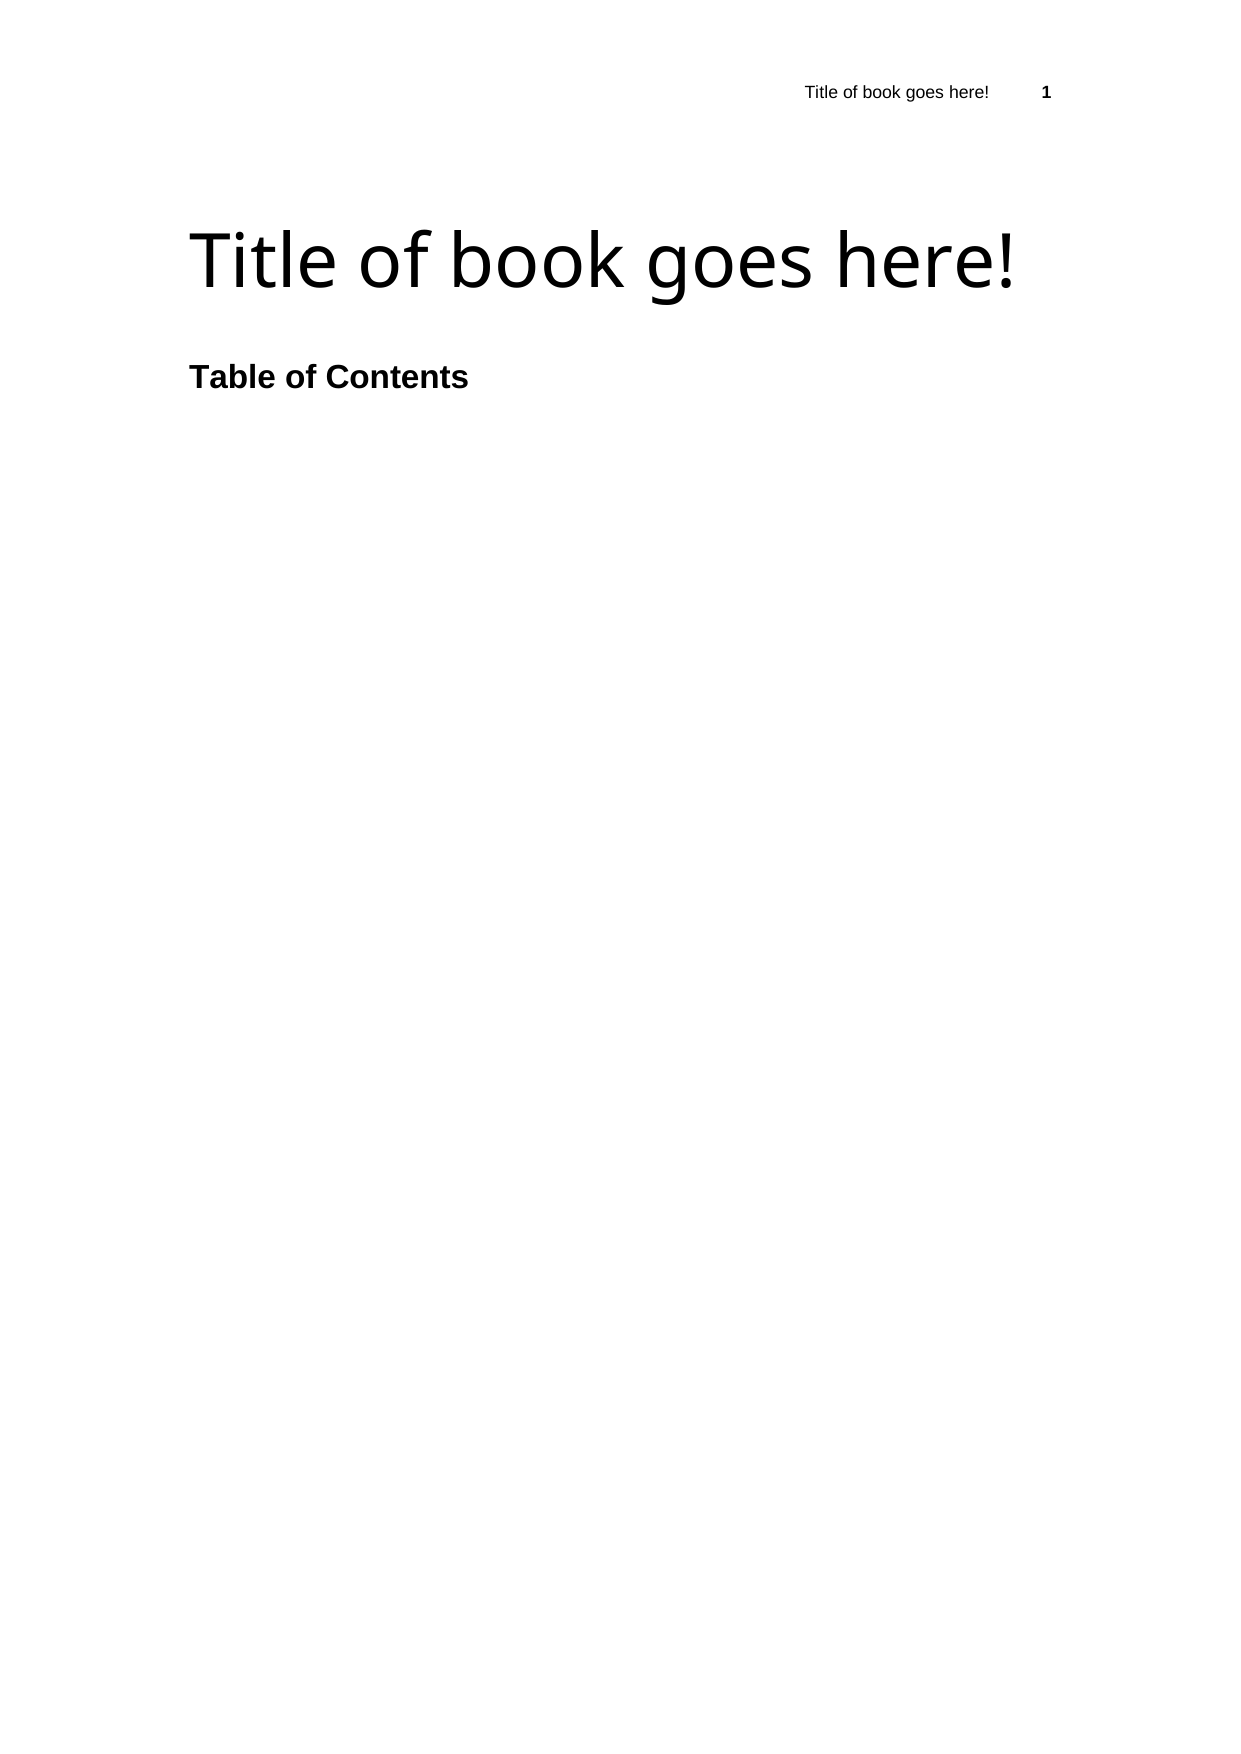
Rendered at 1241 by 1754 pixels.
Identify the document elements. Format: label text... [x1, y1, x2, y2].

title Title of book goes here! [189, 207, 1051, 309]
subtitle Table of Contents [189, 359, 1051, 396]
